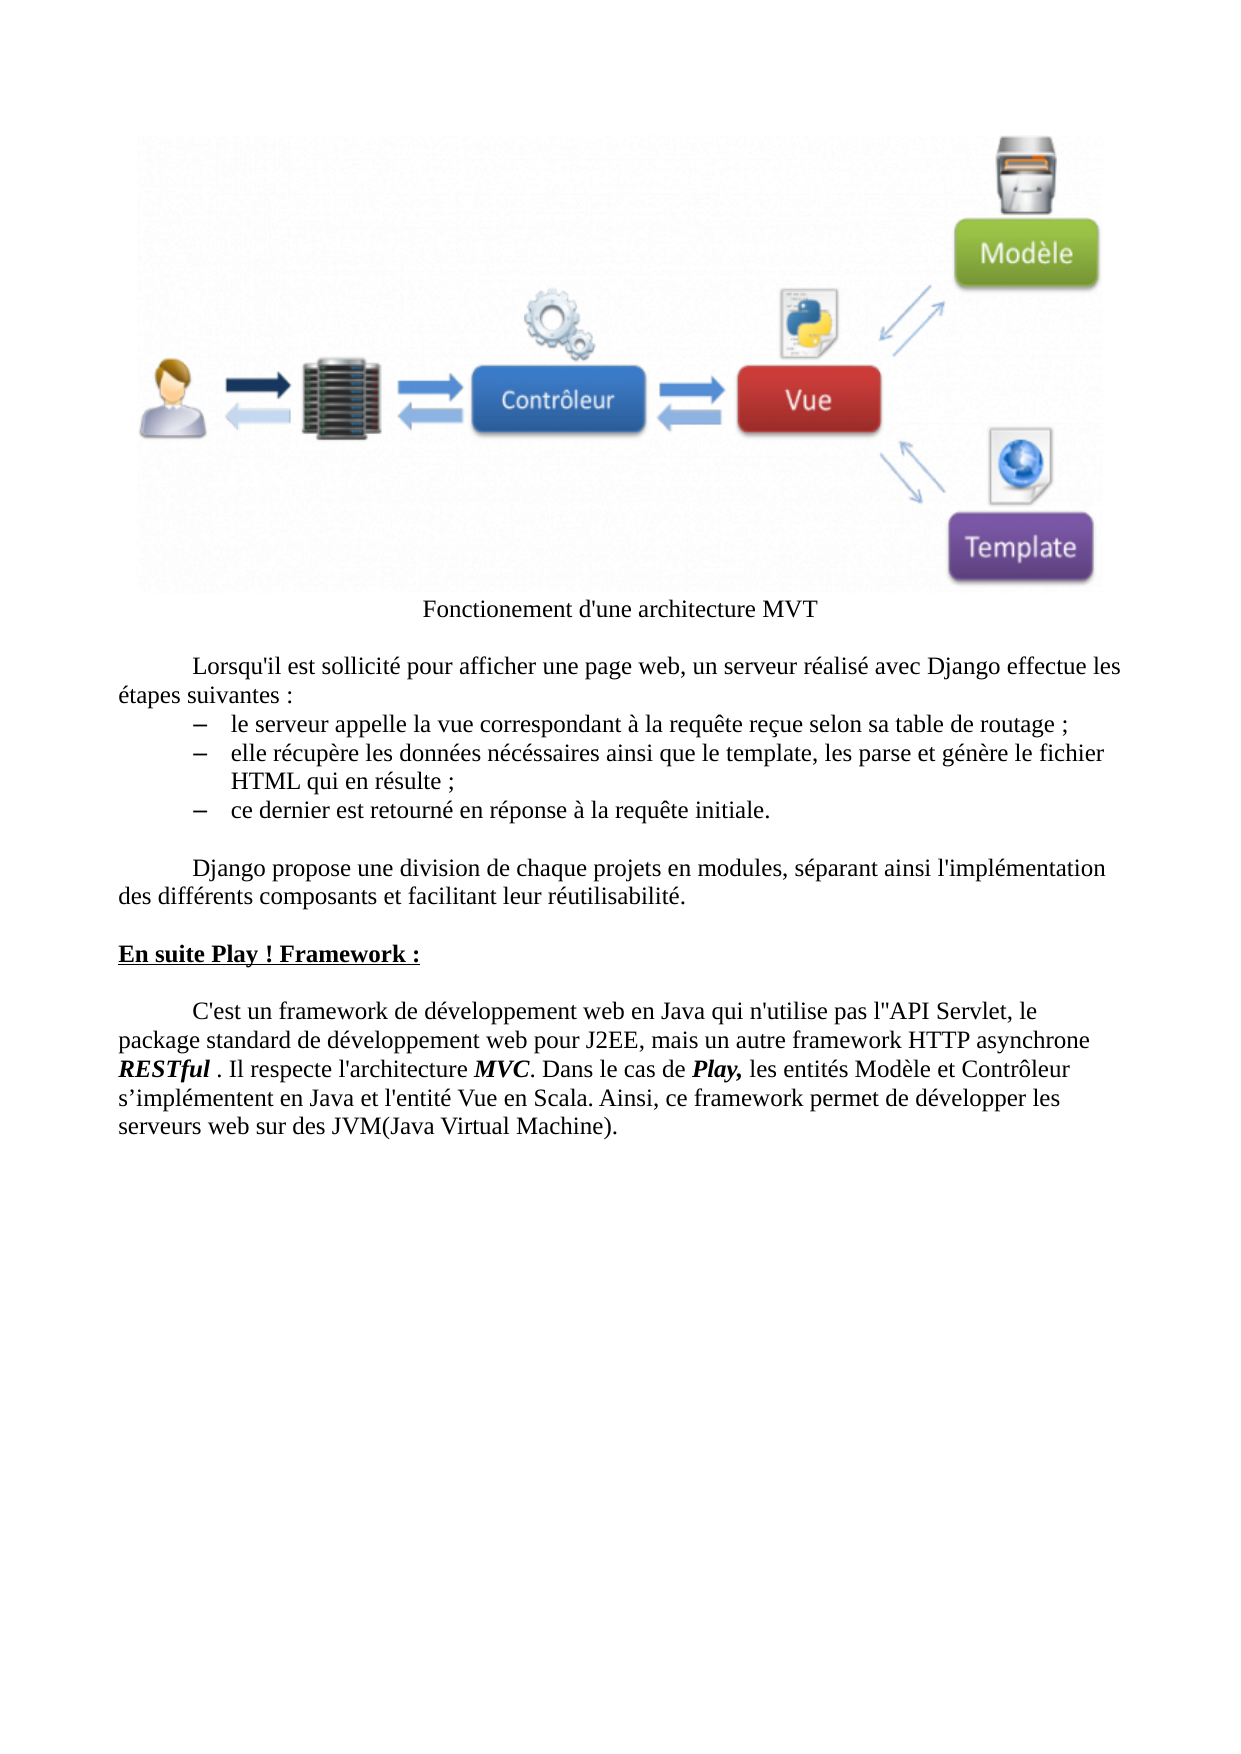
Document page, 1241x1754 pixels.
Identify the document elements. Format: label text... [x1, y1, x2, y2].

text C'est un framework de développement web en Java qui n'utilise pas l''API Servlet, le package standard de développement web pour J2EE, mais un autre framework HTTP asynchrone RESTful . Il respecte l'architecture MVC. Dans le cas de Play, les entités Modèle et Contrôleur s’implémentent en Java et l'entité Vue en Scala. Ainsi, ce framework permet de développer les serveurs web sur des JVM(Java Virtual Machine). [118, 996, 1122, 1140]
list le serveur appelle la vue correspondant à la requête reçue selon sa table de routage ; [193, 709, 1122, 738]
list ce dernier est retourné en réponse à la requête initiale. [193, 795, 1122, 824]
text Django propose une division de chaque projets en modules, séparant ainsi l'implémentation des différents composants et facilitant leur réutilisabilité. [118, 853, 1122, 910]
text Fonctionement d'une architecture MVT [118, 118, 1122, 623]
list elle récupère les données nécéssaires ainsi que le template, les parse et génère le fichier HTML qui en résulte ; [193, 738, 1122, 795]
text Lorsqu'il est sollicité pour afficher une page web, un serveur réalisé avec Django effectue les étapes suivantes : [118, 651, 1122, 709]
picture [137, 135, 1104, 594]
text En suite Play ! Framework : [118, 939, 1122, 968]
